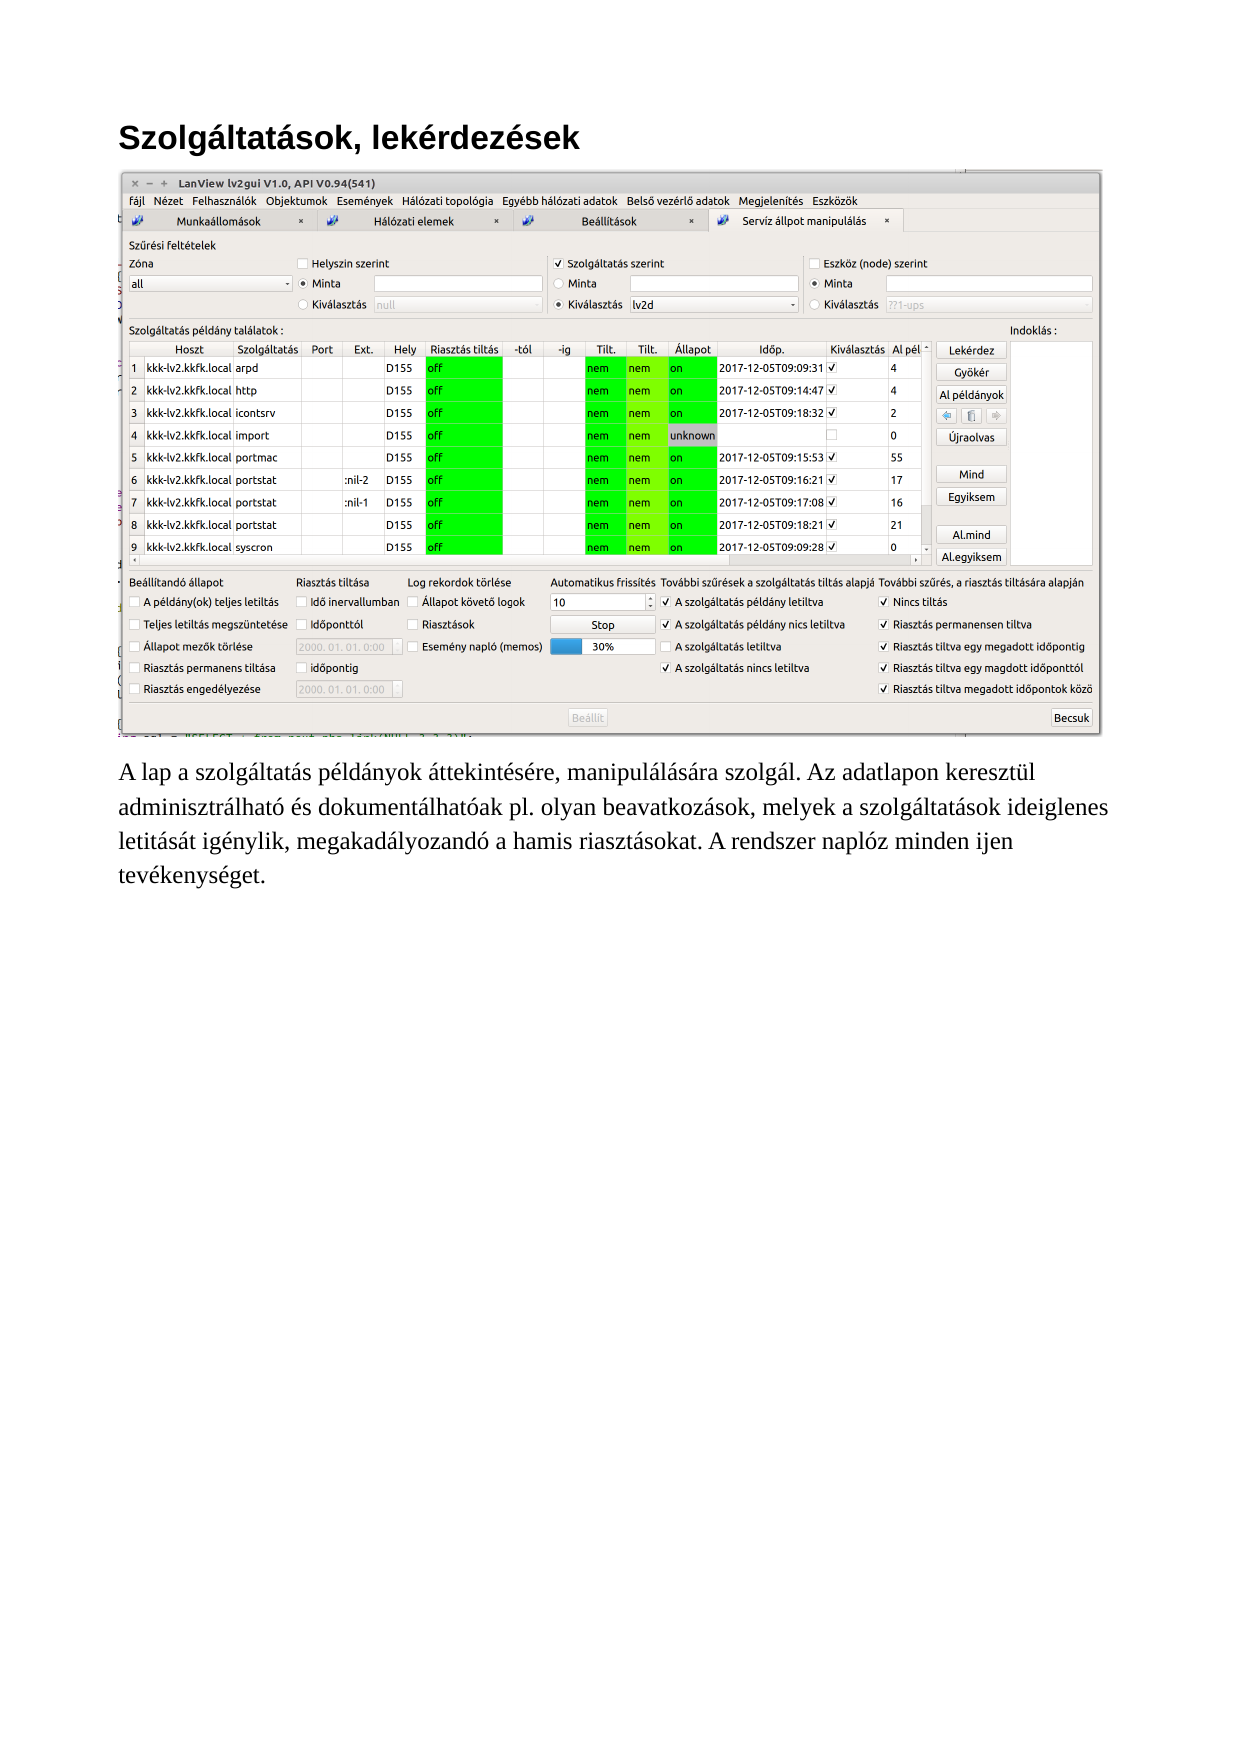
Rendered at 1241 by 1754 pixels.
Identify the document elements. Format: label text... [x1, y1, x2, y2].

picture [118, 169, 1103, 737]
text A lap a szolgáltatás példányok áttekintésére, manipulálására szolgál. Az adatlapon keresztül adminisztrálható és dokumentálhatóak pl. olyan beavatkozások, melyek a szolgáltatások ideiglenes letitását igénylik, megakadályozandó a hamis riasztásokat. A rendszer naplóz minden ijen tevékenységet. [118, 757, 1122, 889]
subtitle Szolgáltatások, lekérdezések [118, 118, 1122, 157]
